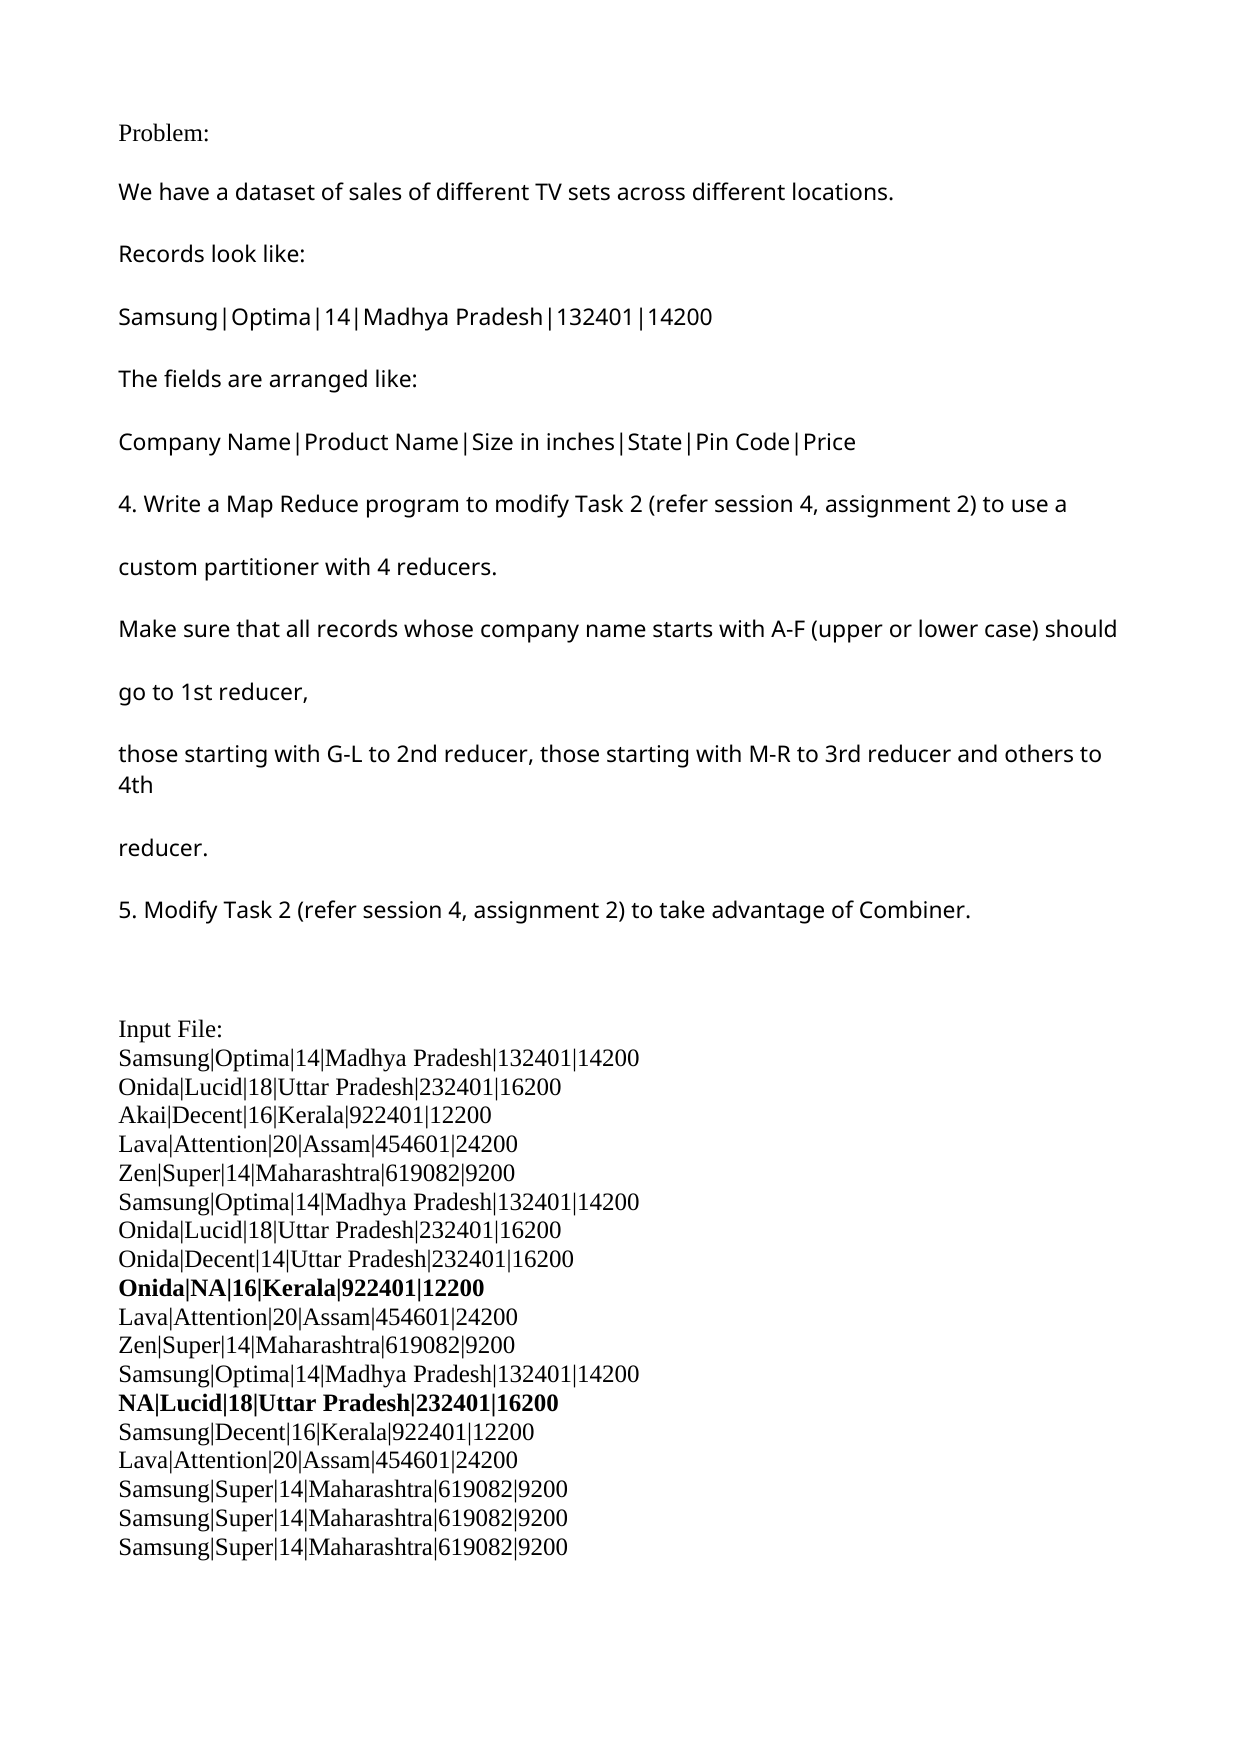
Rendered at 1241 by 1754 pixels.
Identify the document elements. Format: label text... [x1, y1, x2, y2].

text Samsung|Optima|14|Madhya Pradesh|132401|14200 [118, 301, 1122, 332]
text Onida|Decent|14|Uttar Pradesh|232401|16200 [118, 1244, 1122, 1273]
text Onida|Lucid|18|Uttar Pradesh|232401|16200 [118, 1072, 1122, 1101]
text Samsung|Super|14|Maharashtra|619082|9200 [118, 1532, 1122, 1561]
text We have a dataset of sales of different TV sets across different locations. [118, 176, 1122, 207]
text Samsung|Optima|14|Madhya Pradesh|132401|14200 [118, 1043, 1122, 1072]
text Lava|Attention|20|Assam|454601|24200 [118, 1129, 1122, 1158]
text Company Name|Product Name|Size in inches|State|Pin Code|Price [118, 426, 1122, 457]
text custom partitioner with 4 reducers. [118, 551, 1122, 582]
text Samsung|Optima|14|Madhya Pradesh|132401|14200 [118, 1187, 1122, 1216]
text Samsung|Super|14|Maharashtra|619082|9200 [118, 1503, 1122, 1532]
text go to 1st reducer, [118, 676, 1122, 707]
text Akai|Decent|16|Kerala|922401|12200 [118, 1101, 1122, 1129]
text Zen|Super|14|Maharashtra|619082|9200 [118, 1331, 1122, 1359]
text those starting with G-L to 2nd reducer, those starting with M-R to 3rd reducer and others to 4th [118, 738, 1122, 801]
text 5. Modify Task 2 (refer session 4, assignment 2) to take advantage of Combiner. [118, 894, 1122, 926]
text 4. Write a Map Reduce program to modify Task 2 (refer session 4, assignment 2) to use a [118, 488, 1122, 519]
text Onida|Lucid|18|Uttar Pradesh|232401|16200 [118, 1216, 1122, 1244]
text Onida|NA|16|Kerala|922401|12200 [118, 1273, 1122, 1302]
text Records look like: [118, 238, 1122, 269]
text reducer. [118, 832, 1122, 863]
text Lava|Attention|20|Assam|454601|24200 [118, 1446, 1122, 1474]
text Zen|Super|14|Maharashtra|619082|9200 [118, 1158, 1122, 1187]
text Input File: [118, 1014, 1122, 1043]
text The fields are arranged like: [118, 363, 1122, 394]
text Make sure that all records whose company name starts with A-F (upper or lower case) should [118, 613, 1122, 644]
text Lava|Attention|20|Assam|454601|24200 [118, 1302, 1122, 1331]
text Samsung|Decent|16|Kerala|922401|12200 [118, 1417, 1122, 1446]
text Problem: [118, 118, 1122, 147]
text NA|Lucid|18|Uttar Pradesh|232401|16200 [118, 1388, 1122, 1417]
text Samsung|Super|14|Maharashtra|619082|9200 [118, 1474, 1122, 1503]
text Samsung|Optima|14|Madhya Pradesh|132401|14200 [118, 1359, 1122, 1388]
